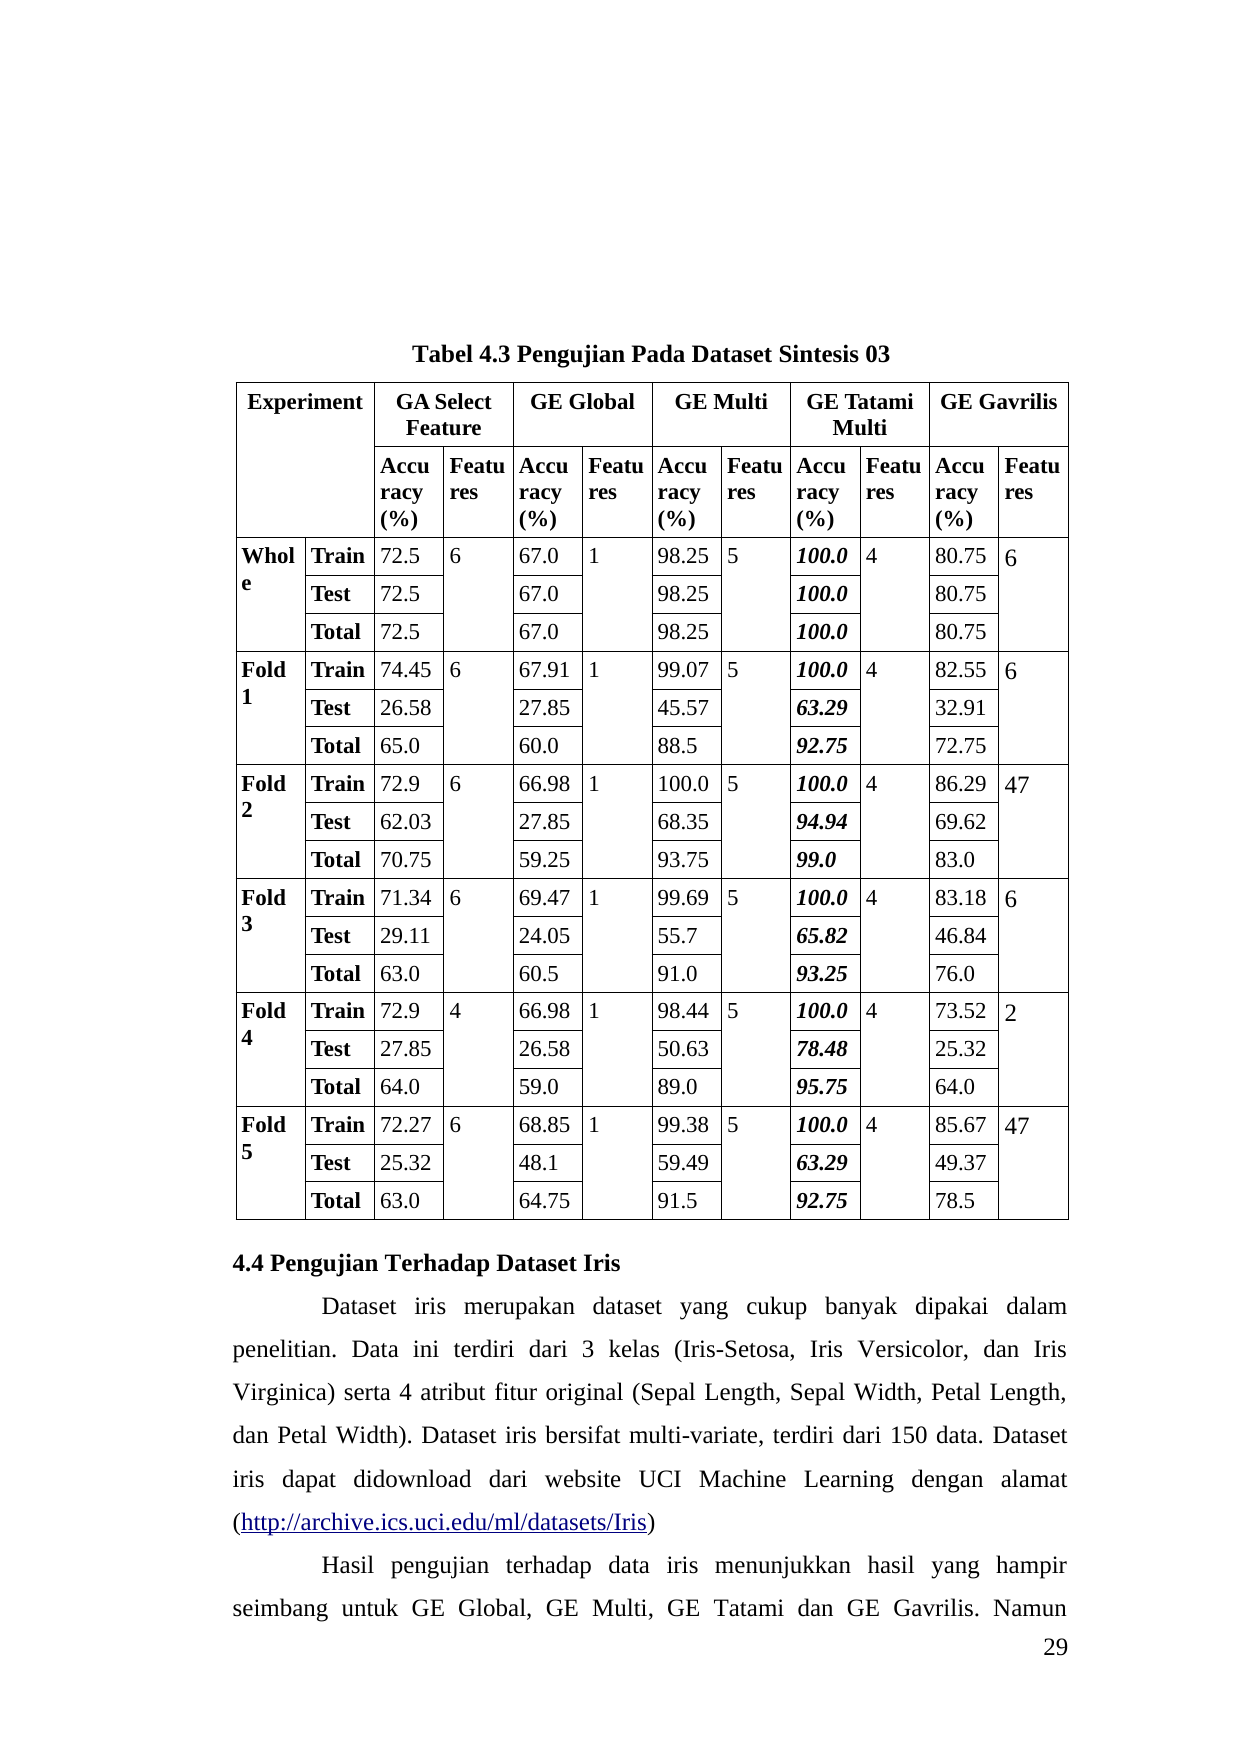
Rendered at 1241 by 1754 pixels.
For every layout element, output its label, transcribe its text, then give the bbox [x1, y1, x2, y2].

table_cell 6 [444, 765, 513, 878]
table_cell 1 [583, 993, 652, 1106]
table_cell 5 [722, 765, 790, 878]
table_cell 100.0 [791, 538, 860, 575]
table_cell 100.0 [791, 879, 860, 916]
table_cell 67.0 [514, 576, 582, 613]
table_cell Test [306, 917, 374, 954]
table_cell Train [306, 538, 374, 575]
table_cell 27.85 [514, 690, 582, 726]
subtitle Pengujian Terhadap Dataset Iris [232, 1248, 1068, 1277]
table_cell 65.0 [375, 727, 443, 764]
table_cell 63.29 [791, 1145, 860, 1181]
table_cell Features [722, 447, 790, 537]
table_cell 92.75 [791, 1182, 860, 1219]
table_cell Train [306, 652, 374, 688]
table_cell 67.91 [514, 652, 582, 688]
table_cell 80.75 [930, 576, 998, 613]
table_cell 64.0 [930, 1069, 998, 1106]
table_cell 47 [999, 765, 1068, 878]
table_cell 4 [861, 1107, 929, 1219]
table_cell 26.58 [514, 1031, 582, 1068]
table_cell 26.58 [375, 690, 443, 726]
table_cell 71.34 [375, 879, 443, 916]
table_cell 85.67 [930, 1107, 998, 1143]
table_cell 99.0 [791, 841, 860, 878]
table_cell 73.52 [930, 993, 998, 1030]
table_cell 47 [999, 1107, 1068, 1219]
table_cell 69.47 [514, 879, 582, 916]
table_cell 76.0 [930, 955, 998, 992]
table_cell 25.32 [930, 1031, 998, 1068]
table_cell Total [306, 727, 374, 764]
table_cell 46.84 [930, 917, 998, 954]
table_cell 68.35 [653, 803, 721, 840]
table_cell 45.57 [653, 690, 721, 726]
table_cell 4 [861, 993, 929, 1106]
table_cell 5 [722, 652, 790, 764]
table_cell 64.75 [514, 1182, 582, 1219]
table_cell 1 [583, 1107, 652, 1219]
table_cell 93.75 [653, 841, 721, 878]
table_cell 4 [444, 993, 513, 1106]
table_cell 94.94 [791, 803, 860, 840]
table_cell 65.82 [791, 917, 860, 954]
table_cell 6 [444, 879, 513, 992]
table_cell 89.0 [653, 1069, 721, 1106]
table_cell 74.45 [375, 652, 443, 688]
table_cell 100.0 [791, 993, 860, 1030]
table_cell 78.48 [791, 1031, 860, 1068]
table_cell 80.75 [930, 614, 998, 651]
table_cell 59.25 [514, 841, 582, 878]
table_cell 6 [444, 538, 513, 651]
table_cell 100.0 [791, 652, 860, 688]
table_cell 66.98 [514, 765, 582, 802]
table_header GE Tatami Multi [791, 383, 929, 446]
table_cell 4 [861, 652, 929, 764]
table_cell Test [306, 803, 374, 840]
table_cell 93.25 [791, 955, 860, 992]
table_cell 67.0 [514, 538, 582, 575]
table_cell Total [306, 1069, 374, 1106]
table_cell 2 [999, 993, 1068, 1106]
table_cell 82.55 [930, 652, 998, 688]
table_cell 72.27 [375, 1107, 443, 1143]
table_header Experiment [237, 383, 374, 537]
table_cell Fold 1 [237, 652, 305, 764]
table_cell 1 [583, 652, 652, 764]
table_cell 100.0 [791, 765, 860, 802]
table_header GA Select Feature [375, 383, 513, 446]
table_cell 4 [861, 538, 929, 651]
table_cell 91.0 [653, 955, 721, 992]
table_cell 72.5 [375, 538, 443, 575]
table_cell 1 [583, 879, 652, 992]
table_cell Fold 3 [237, 879, 305, 992]
table_cell 88.5 [653, 727, 721, 764]
table_cell 67.0 [514, 614, 582, 651]
table_header GE Global [514, 383, 652, 446]
table_cell 27.85 [514, 803, 582, 840]
table_cell Train [306, 1107, 374, 1143]
table_cell 100.0 [791, 576, 860, 613]
table_cell 49.37 [930, 1145, 998, 1181]
table_cell Total [306, 841, 374, 878]
table_cell Total [306, 955, 374, 992]
table_cell 1 [583, 538, 652, 651]
table_cell Whole [237, 538, 305, 651]
table_cell 100.0 [791, 1107, 860, 1143]
table_cell Test [306, 690, 374, 726]
table_cell 91.5 [653, 1182, 721, 1219]
table_cell Test [306, 1031, 374, 1068]
table_cell Fold 2 [237, 765, 305, 878]
text Tabel 4.3 Pengujian Pada Dataset Sintesis 03 [232, 339, 1068, 367]
table_cell 5 [722, 1107, 790, 1219]
table_cell Accuracy (%) [514, 447, 582, 537]
table_cell 64.0 [375, 1069, 443, 1106]
table_cell 92.75 [791, 727, 860, 764]
table_cell 5 [722, 879, 790, 992]
table_cell 63.29 [791, 690, 860, 726]
table_cell 100.0 [653, 765, 721, 802]
table_cell Accuracy (%) [653, 447, 721, 537]
table_cell 83.0 [930, 841, 998, 878]
table_cell 6 [444, 1107, 513, 1219]
table_cell 95.75 [791, 1069, 860, 1106]
table_cell 50.63 [653, 1031, 721, 1068]
table_cell 69.62 [930, 803, 998, 840]
table_cell 78.5 [930, 1182, 998, 1219]
table_cell 27.85 [375, 1031, 443, 1068]
text Hasil pengujian terhadap data iris menunjukkan hasil yang hampir seimbang untuk GE Global, GE Multi, GE Tatami dan GE Gavrilis. Namun [232, 1550, 1068, 1622]
table_cell Features [583, 447, 652, 537]
table_cell 63.0 [375, 1182, 443, 1219]
table_cell 60.0 [514, 727, 582, 764]
table_cell 4 [861, 765, 929, 878]
table_header GE Multi [653, 383, 790, 446]
table_cell Accuracy (%) [930, 447, 998, 537]
table_cell Accuracy (%) [375, 447, 443, 537]
table_cell 100.0 [791, 614, 860, 651]
table_cell 32.91 [930, 690, 998, 726]
table_cell 6 [999, 538, 1068, 651]
table_cell 98.25 [653, 614, 721, 651]
table_cell Accuracy (%) [791, 447, 860, 537]
table_cell 72.5 [375, 576, 443, 613]
table_cell Train [306, 993, 374, 1030]
table_cell 70.75 [375, 841, 443, 878]
table_cell 48.1 [514, 1145, 582, 1181]
table_cell 99.07 [653, 652, 721, 688]
table_cell 5 [722, 538, 790, 651]
table_cell 60.5 [514, 955, 582, 992]
table_cell 72.5 [375, 614, 443, 651]
table_cell 98.25 [653, 576, 721, 613]
table_cell 86.29 [930, 765, 998, 802]
table_cell Test [306, 1145, 374, 1181]
table_cell 1 [583, 765, 652, 878]
table_cell Features [444, 447, 513, 537]
table_header GE Gavrilis [930, 383, 1068, 446]
table_cell 6 [999, 652, 1068, 764]
table_cell 99.69 [653, 879, 721, 916]
table_cell 6 [444, 652, 513, 764]
table_cell 72.75 [930, 727, 998, 764]
table_cell 68.85 [514, 1107, 582, 1143]
table_cell 4 [861, 879, 929, 992]
table_cell 72.9 [375, 993, 443, 1030]
table_cell Fold 5 [237, 1107, 305, 1219]
text Dataset iris merupakan dataset yang cukup banyak dipakai dalam penelitian. Data ini terdiri dari 3 kelas (Iris-Setosa, Iris Versicolor, dan Iris Virginica) serta 4 atribut fitur original (Sepal Length, Sepal Width, Petal Length, dan Petal Width). Dataset iris bersifat multi-variate, terdiri dari 150 data. Dataset iris dapat didownload dari website UCI Machine Learning dengan alamat (http://archive.ics.uci.edu/ml/datasets/Iris) [232, 1291, 1068, 1536]
table_cell Features [861, 447, 929, 537]
table_cell 59.49 [653, 1145, 721, 1181]
table_cell 29.11 [375, 917, 443, 954]
table_cell 55.7 [653, 917, 721, 954]
table_cell 5 [722, 993, 790, 1106]
table_cell 25.32 [375, 1145, 443, 1181]
table_cell Features [999, 447, 1068, 537]
table_cell 98.25 [653, 538, 721, 575]
table_cell Train [306, 765, 374, 802]
table_cell 62.03 [375, 803, 443, 840]
table_cell Fold 4 [237, 993, 305, 1106]
table_cell Train [306, 879, 374, 916]
table_cell 6 [999, 879, 1068, 992]
table_cell 59.0 [514, 1069, 582, 1106]
table_cell 24.05 [514, 917, 582, 954]
table_cell 83.18 [930, 879, 998, 916]
table_cell Test [306, 576, 374, 613]
table_cell 72.9 [375, 765, 443, 802]
table_cell 98.44 [653, 993, 721, 1030]
table_cell Total [306, 1182, 374, 1219]
table_cell 80.75 [930, 538, 998, 575]
table_cell 66.98 [514, 993, 582, 1030]
table_cell 63.0 [375, 955, 443, 992]
table_cell 99.38 [653, 1107, 721, 1143]
table_cell Total [306, 614, 374, 651]
